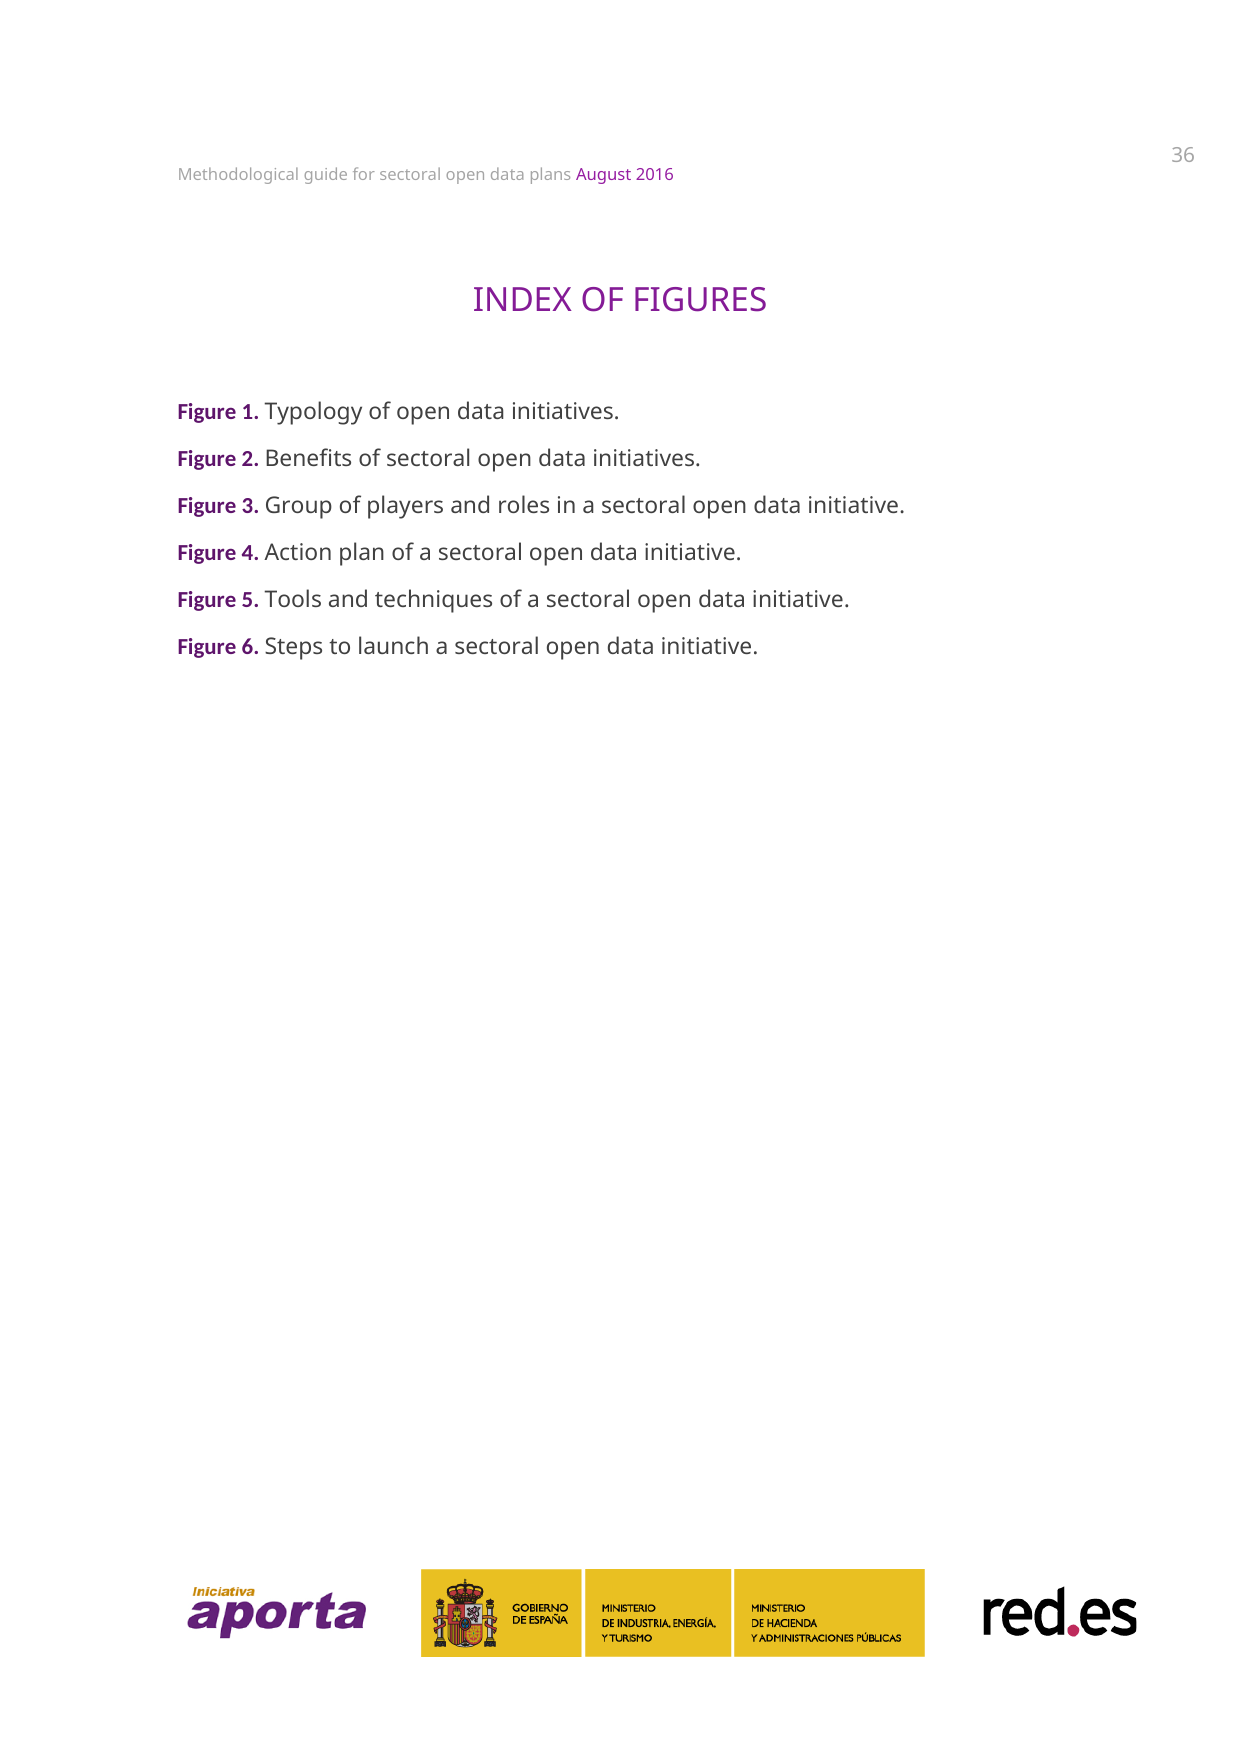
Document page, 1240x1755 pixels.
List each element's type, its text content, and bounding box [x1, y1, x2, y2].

text Figure 5. Tools and techniques of a sectoral open data initiative. [177, 583, 1062, 614]
subtitle INDEX OF FIGURES [177, 276, 473, 321]
text Figure 6. Steps to launch a sectoral open data initiative. [177, 629, 1062, 661]
text Figure 2. Benefits of sectoral open data initiatives. [177, 442, 1062, 473]
text Figure 4. Action plan of a sectoral open data initiative. [177, 536, 1062, 567]
text Figure 1. Typology of open data initiatives. [177, 395, 1062, 426]
text Figure 3. Group of players and roles in a sectoral open data initiative. [177, 489, 1062, 520]
subtitle INDEX OF FIGURES [767, 276, 1062, 321]
